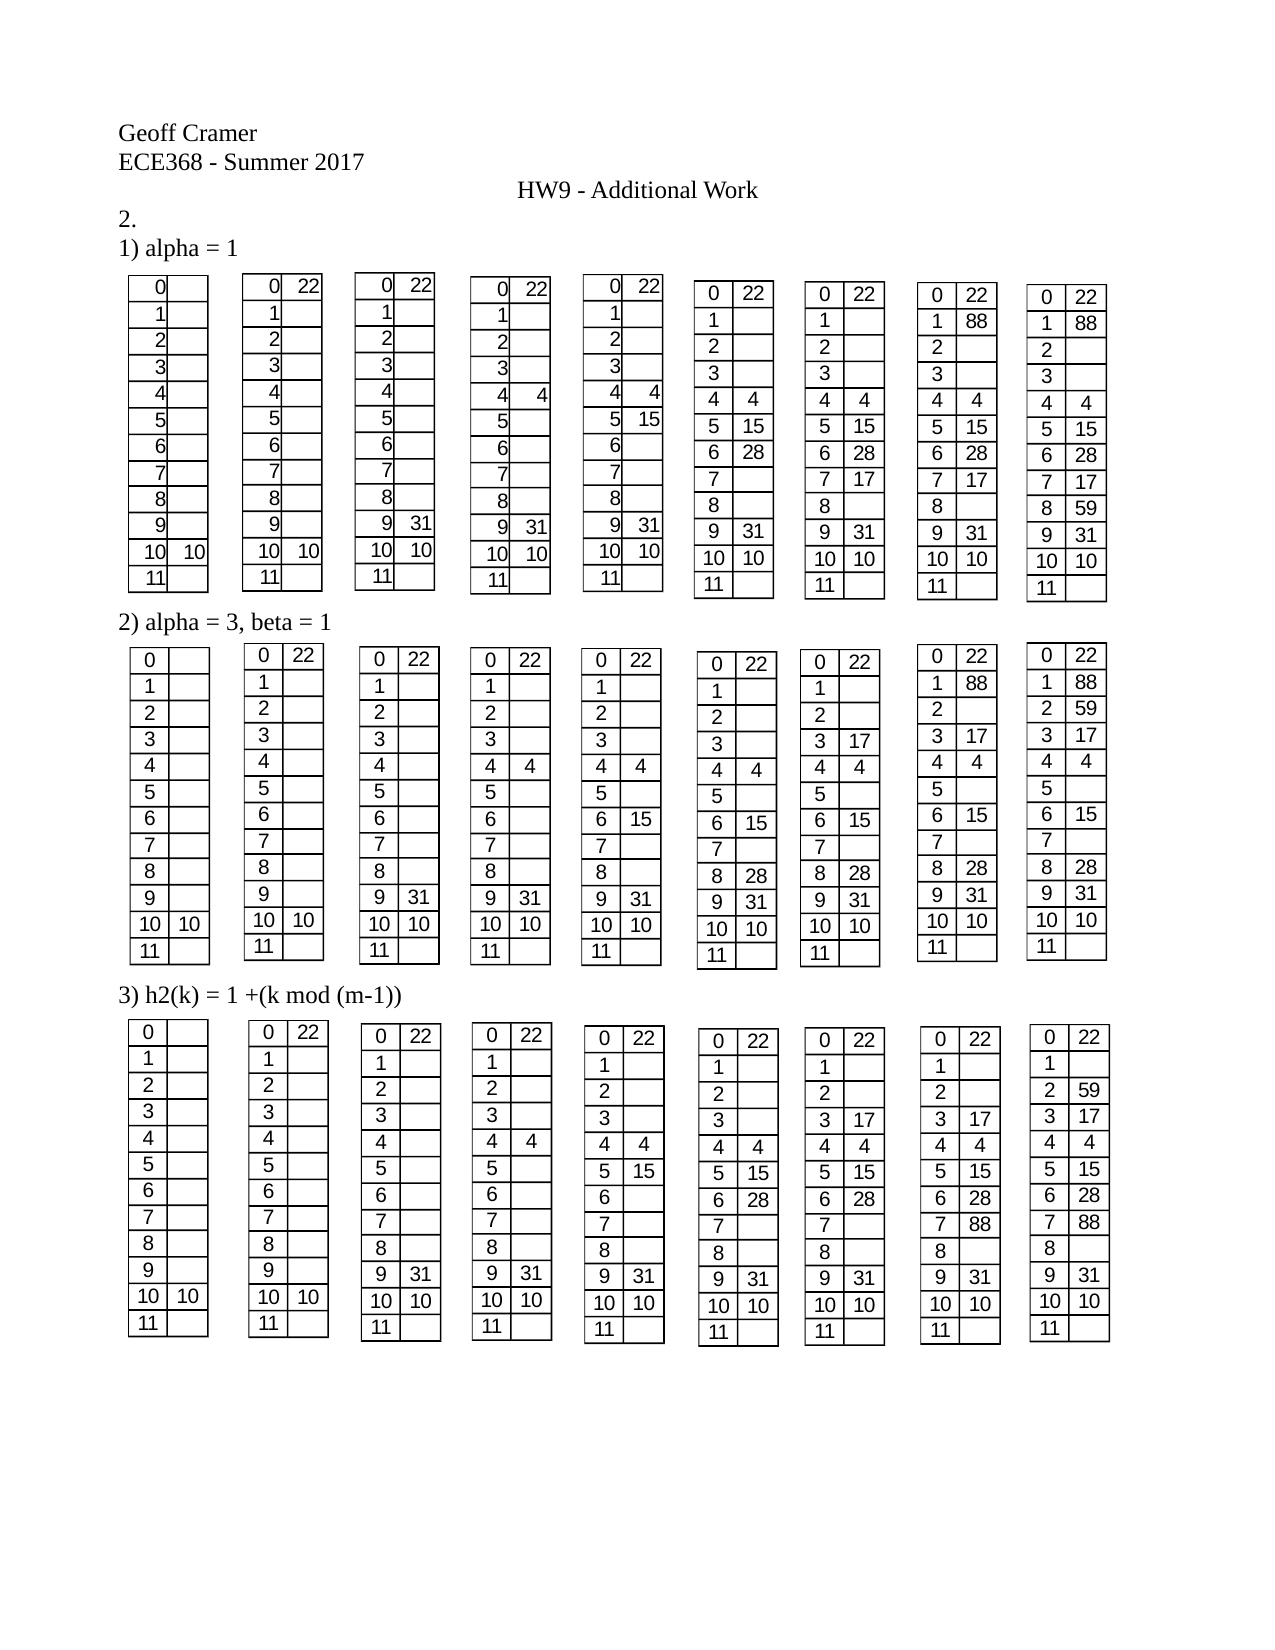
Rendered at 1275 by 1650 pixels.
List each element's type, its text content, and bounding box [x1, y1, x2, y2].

text ECE368 - Summer 2017 [118, 147, 1157, 176]
text 3) h2(k) = 1 +(k mod (m-1)) [118, 981, 1157, 1009]
text 1) alpha = 1 [118, 233, 1157, 262]
text HW9 - Additional Work [118, 176, 1157, 204]
text 2. [118, 204, 1157, 233]
text 2) alpha = 3, beta = 1 [118, 607, 1157, 636]
text Geoff Cramer [118, 118, 1157, 147]
